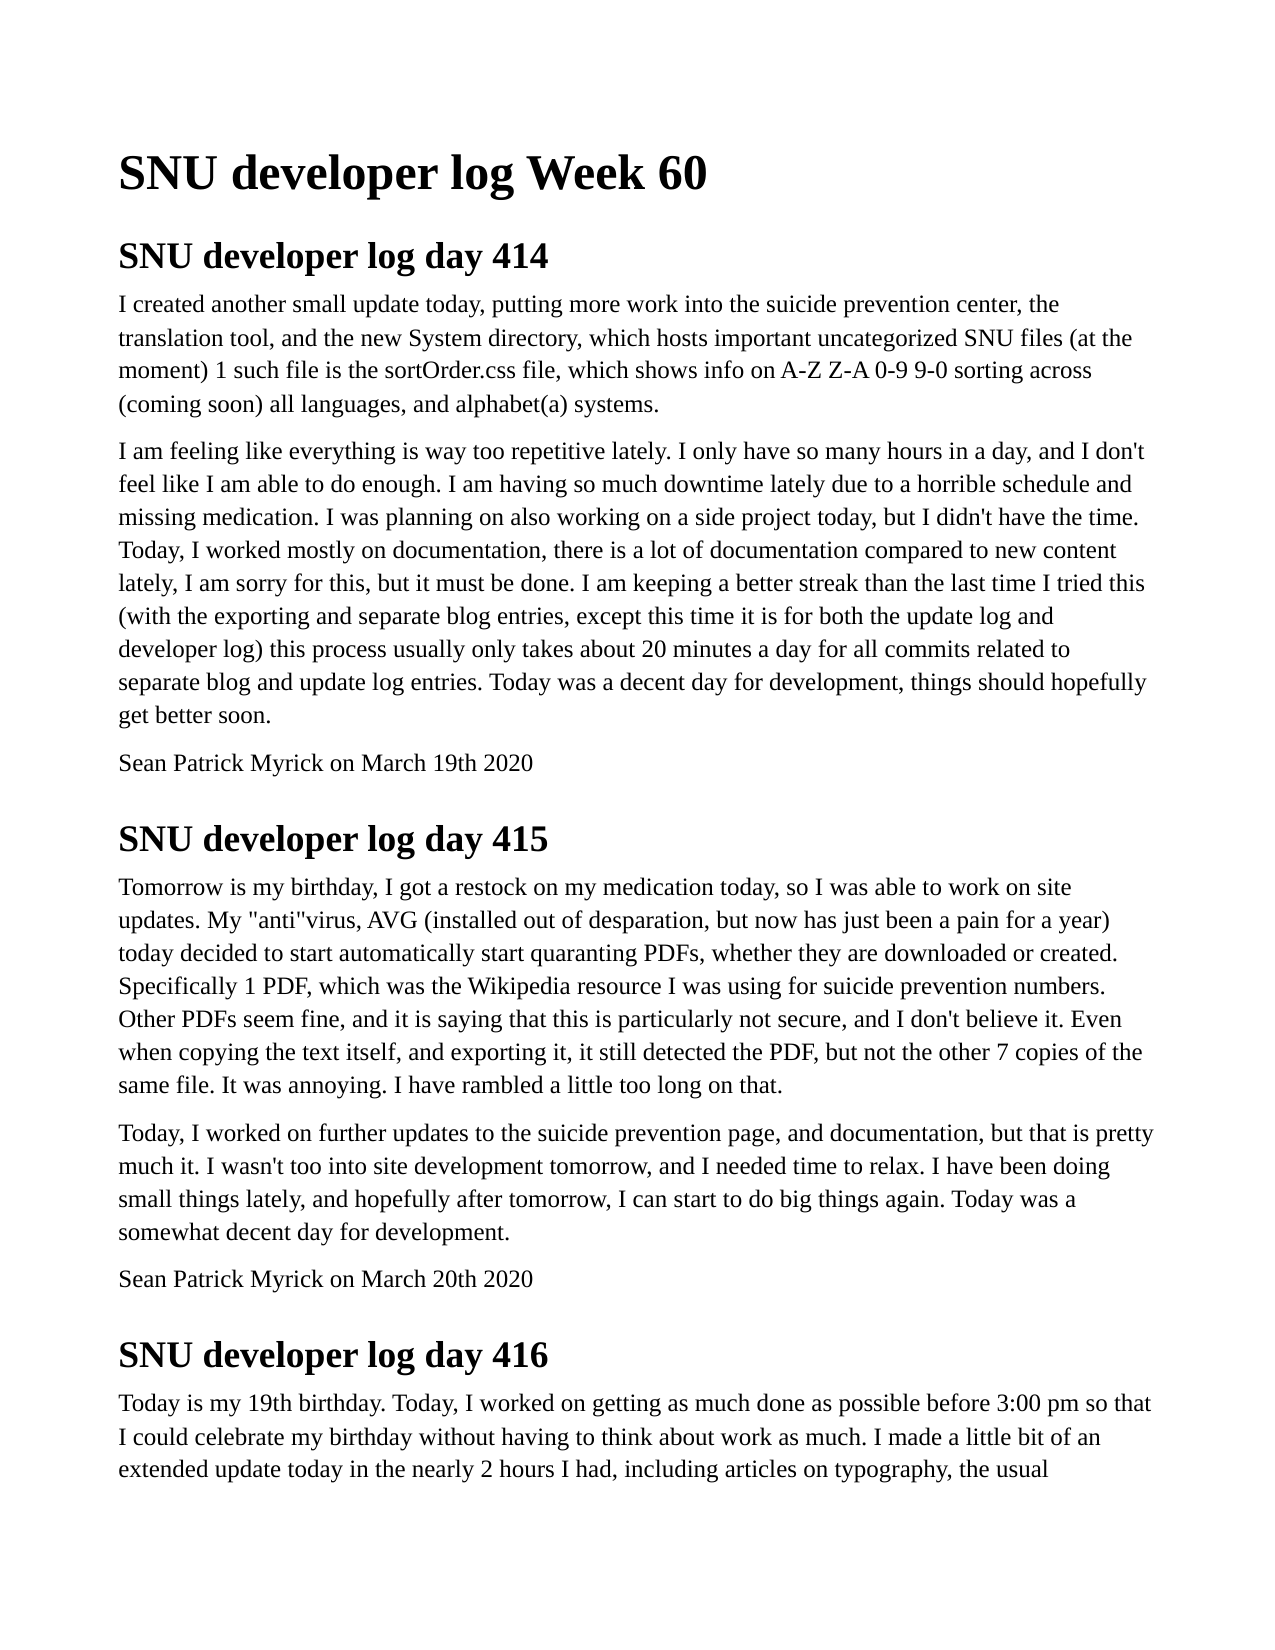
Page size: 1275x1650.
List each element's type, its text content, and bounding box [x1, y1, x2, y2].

subtitle SNU developer log Week 60 [118, 143, 1157, 201]
subtitle SNU developer log day 414 [118, 234, 1157, 277]
subtitle SNU developer log day 416 [118, 1333, 1157, 1376]
text Today is my 19th birthday. Today, I worked on getting as much done as possible before 3:00 pm so that I could celebrate my birthday without having to think about work as much. I made a little bit of an extended update today in the nearly 2 hours I had, including articles on typography, the usual [118, 1388, 1157, 1483]
text Sean Patrick Myrick on March 19th 2020 [118, 748, 1157, 777]
subtitle SNU developer log day 415 [118, 816, 1157, 859]
text Tomorrow is my birthday, I got a restock on my medication today, so I was able to work on site updates. My "anti"virus, AVG (installed out of desparation, but now has just been a pain for a year) today decided to start automatically start quaranting PDFs, whether they are downloaded or created. Specifically 1 PDF, which was the Wikipedia resource I was using for suicide prevention numbers. Other PDFs seem fine, and it is saying that this is particularly not secure, and I don't believe it. Even when copying the text itself, and exporting it, it still detected the PDF, but not the other 7 copies of the same file. It was annoying. I have rambled a little too long on that. [118, 872, 1157, 1099]
text I am feeling like everything is way too repetitive lately. I only have so many hours in a day, and I don't feel like I am able to do enough. I am having so much downtime lately due to a horrible schedule and missing medication. I was planning on also working on a side project today, but I didn't have the time. Today, I worked mostly on documentation, there is a lot of documentation compared to new content lately, I am sorry for this, but it must be done. I am keeping a better streak than the last time I tried this (with the exporting and separate blog entries, except this time it is for both the update log and developer log) this process usually only takes about 20 minutes a day for all commits related to separate blog and update log entries. Today was a decent day for development, things should hopefully get better soon. [118, 436, 1157, 729]
text I created another small update today, putting more work into the suicide prevention center, the translation tool, and the new System directory, which hosts important uncategorized SNU files (at the moment) 1 such file is the sortOrder.css file, which shows info on A-Z Z-A 0-9 9-0 sorting across (coming soon) all languages, and alphabet(a) systems. [118, 289, 1157, 417]
text Sean Patrick Myrick on March 20th 2020 [118, 1264, 1157, 1293]
text Today, I worked on further updates to the suicide prevention page, and documentation, but that is pretty much it. I wasn't too into site development tomorrow, and I needed time to relax. I have been doing small things lately, and hopefully after tomorrow, I can start to do big things again. Today was a somewhat decent day for development. [118, 1118, 1157, 1246]
